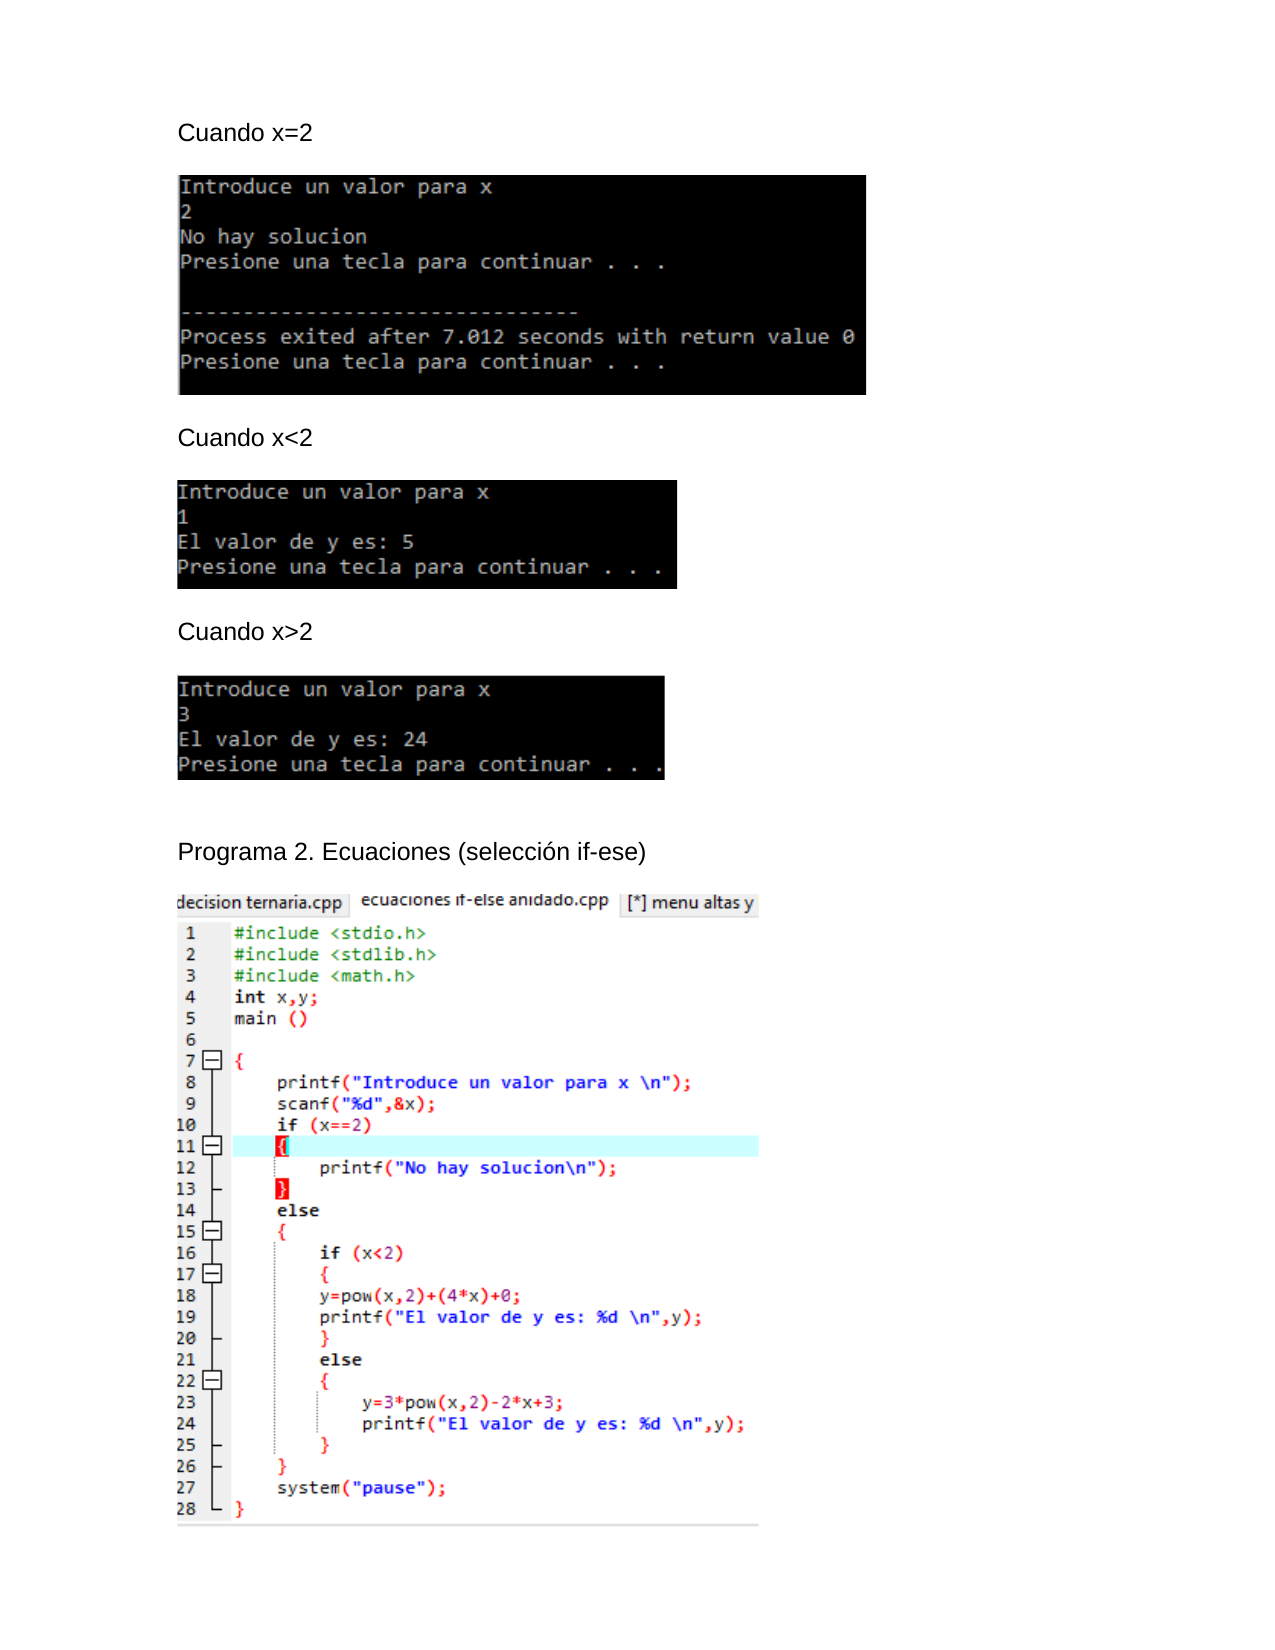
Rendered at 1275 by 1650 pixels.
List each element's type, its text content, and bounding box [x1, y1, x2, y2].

text Cuando x>2 [177, 617, 1098, 646]
text Programa 2. Ecuaciones (selección if-ese) [177, 837, 1098, 866]
text Cuando x<2 [177, 423, 1098, 452]
text Cuando x=2 [177, 118, 1098, 147]
